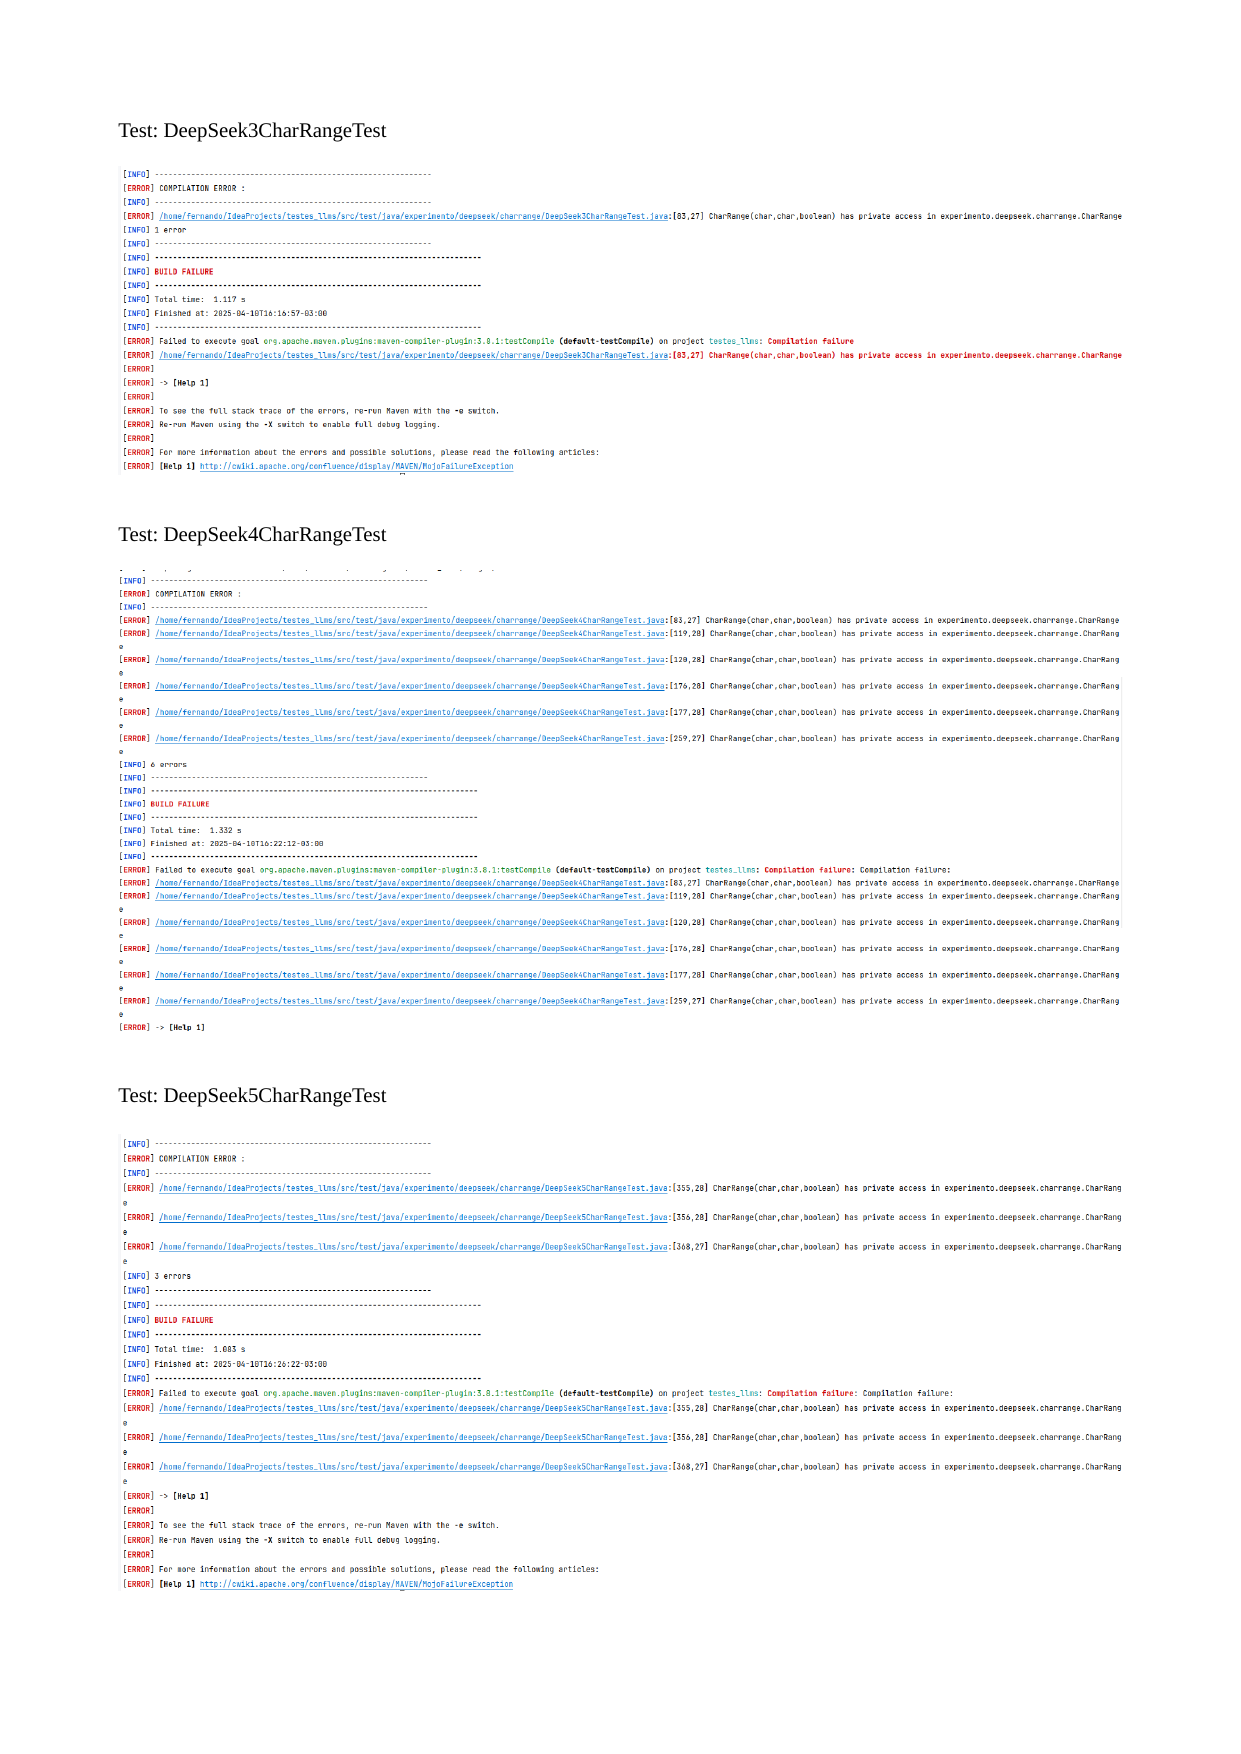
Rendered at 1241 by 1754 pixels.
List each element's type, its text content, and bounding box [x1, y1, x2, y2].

text Test: DeepSeek5CharRangeTest [118, 1082, 1122, 1107]
text Test: DeepSeek4CharRangeTest [118, 522, 1122, 546]
picture [118, 570, 1123, 1035]
picture [118, 1134, 1123, 1591]
picture [118, 166, 1123, 475]
text Test: DeepSeek3CharRangeTest [118, 118, 1122, 142]
